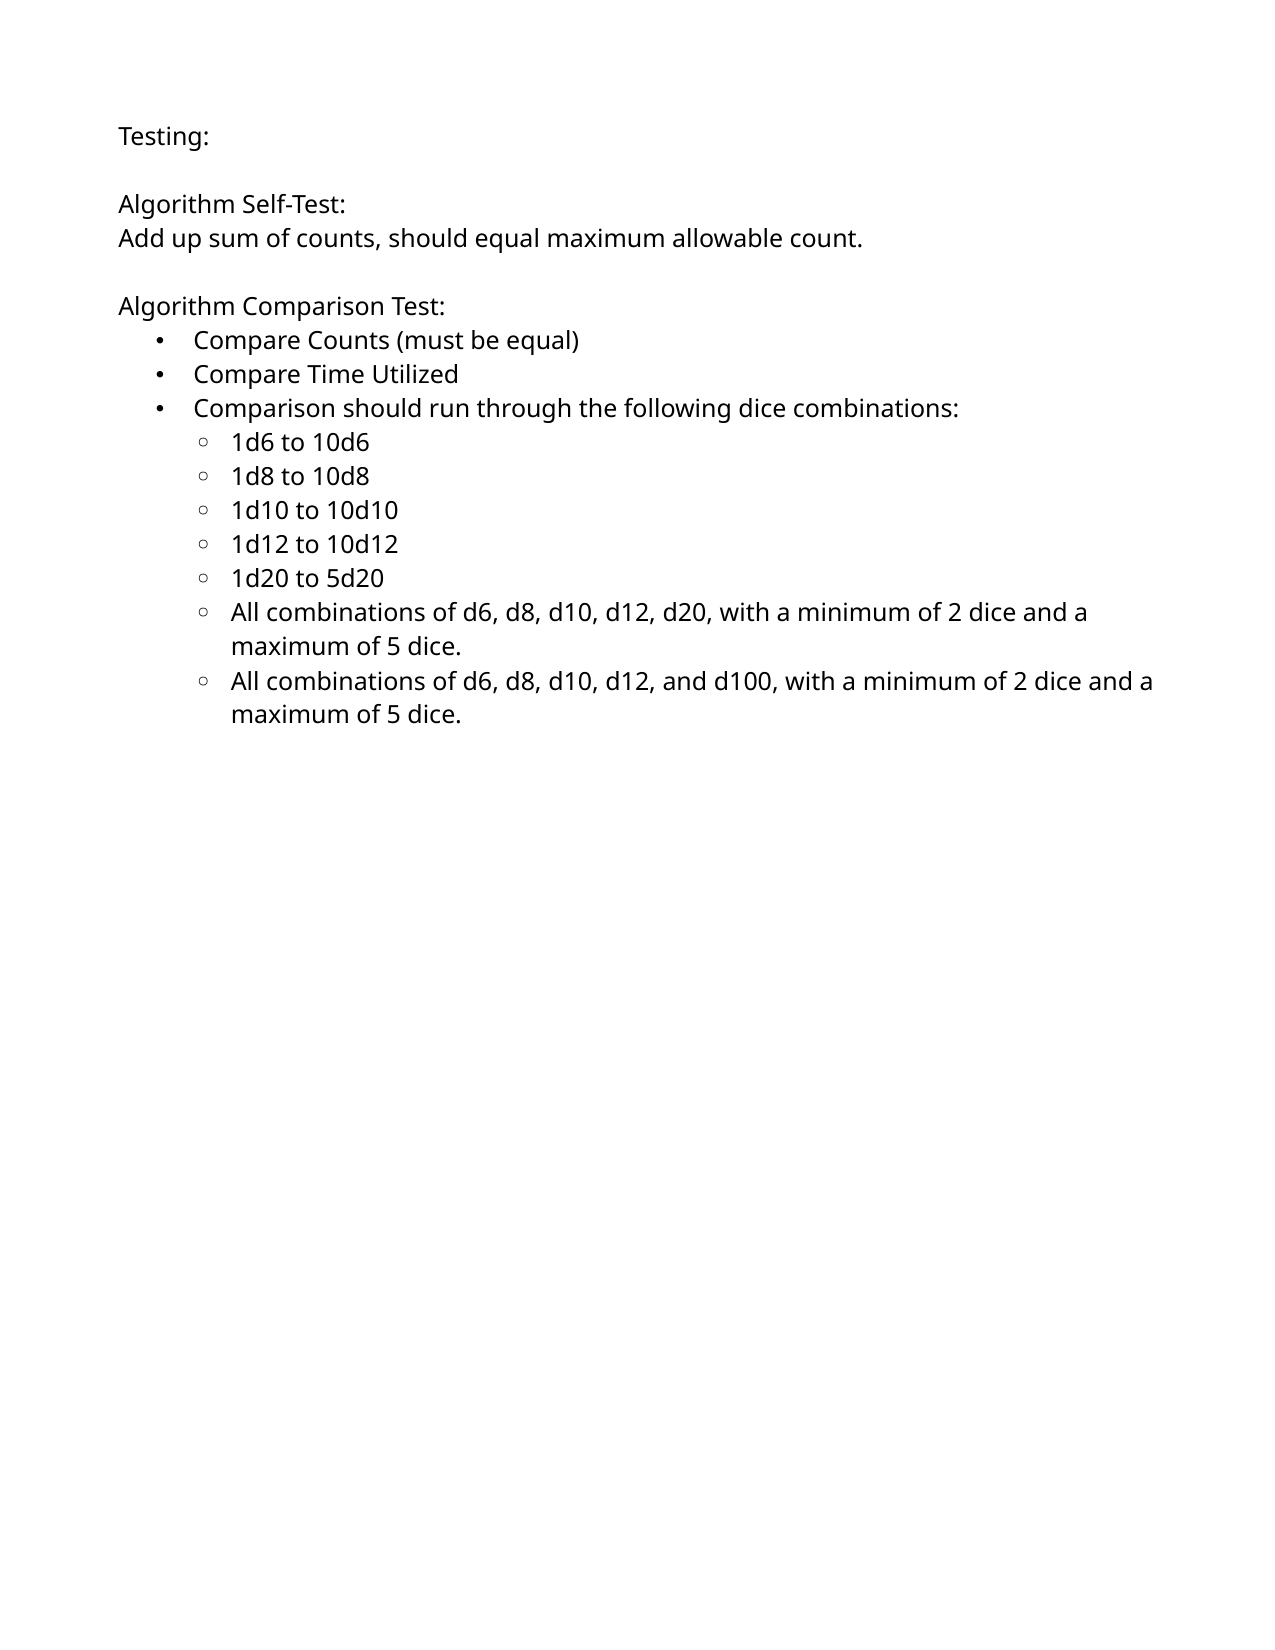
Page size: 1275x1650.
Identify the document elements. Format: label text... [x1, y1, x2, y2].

text Add up sum of counts, should equal maximum allowable count. [118, 220, 1157, 254]
text Testing: [118, 118, 1157, 152]
list All combinations of d6, d8, d10, d12, d20, with a minimum of 2 dice and a maximum of 5 dice. [193, 595, 1157, 663]
list All combinations of d6, d8, d10, d12, and d100, with a minimum of 2 dice and a maximum of 5 dice. [193, 663, 1157, 731]
list Compare Time Utilized [156, 357, 1157, 391]
text Algorithm Self-Test: [118, 186, 1157, 220]
list 1d20 to 5d20 [193, 561, 1157, 595]
list 1d6 to 10d6 [193, 425, 1157, 459]
list 1d12 to 10d12 [193, 527, 1157, 561]
list 1d8 to 10d8 [193, 459, 1157, 493]
list 1d10 to 10d10 [193, 493, 1157, 527]
text Algorithm Comparison Test: [118, 288, 1157, 322]
list Compare Counts (must be equal) [156, 322, 1157, 357]
list Comparison should run through the following dice combinations: [156, 391, 1157, 425]
